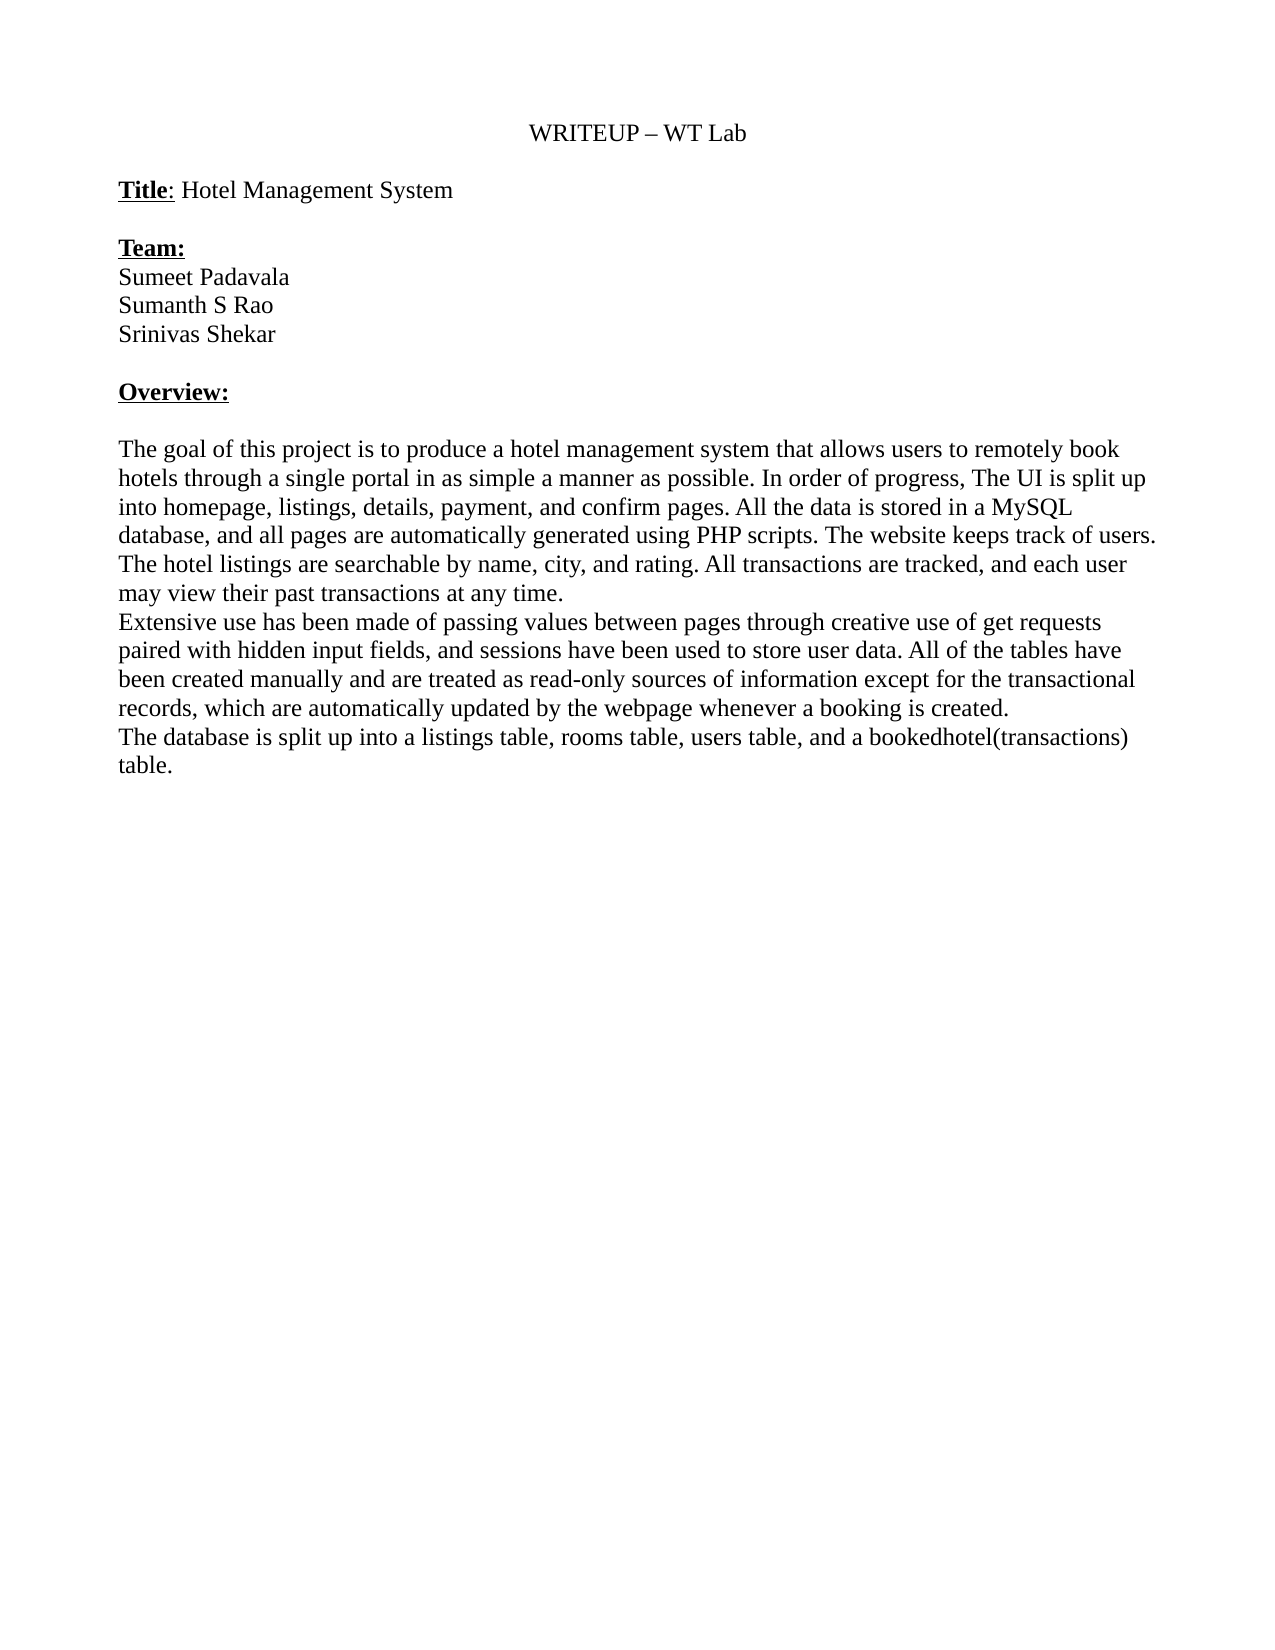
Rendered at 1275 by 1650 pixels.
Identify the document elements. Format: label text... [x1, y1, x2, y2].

text Title: Hotel Management System [118, 176, 1157, 204]
text The database is split up into a listings table, rooms table, users table, and a bookedhotel(transactions) table. [118, 722, 1157, 779]
text Team: [118, 233, 1157, 262]
text Sumanth S Rao [118, 291, 1157, 319]
text WRITEUP – WT Lab [118, 118, 1157, 147]
text Sumeet Padavala [118, 262, 1157, 291]
text The goal of this project is to produce a hotel management system that allows users to remotely book hotels through a single portal in as simple a manner as possible. In order of progress, The UI is split up into homepage, listings, details, payment, and confirm pages. All the data is stored in a MySQL database, and all pages are automatically generated using PHP scripts. The website keeps track of users. The hotel listings are searchable by name, city, and rating. All transactions are tracked, and each user may view their past transactions at any time. [118, 434, 1157, 607]
text Srinivas Shekar [118, 319, 1157, 348]
text Extensive use has been made of passing values between pages through creative use of get requests paired with hidden input fields, and sessions have been used to store user data. All of the tables have been created manually and are treated as read-only sources of information except for the transactional records, which are automatically updated by the webpage whenever a booking is created. [118, 607, 1157, 722]
text Overview: [118, 377, 1157, 406]
